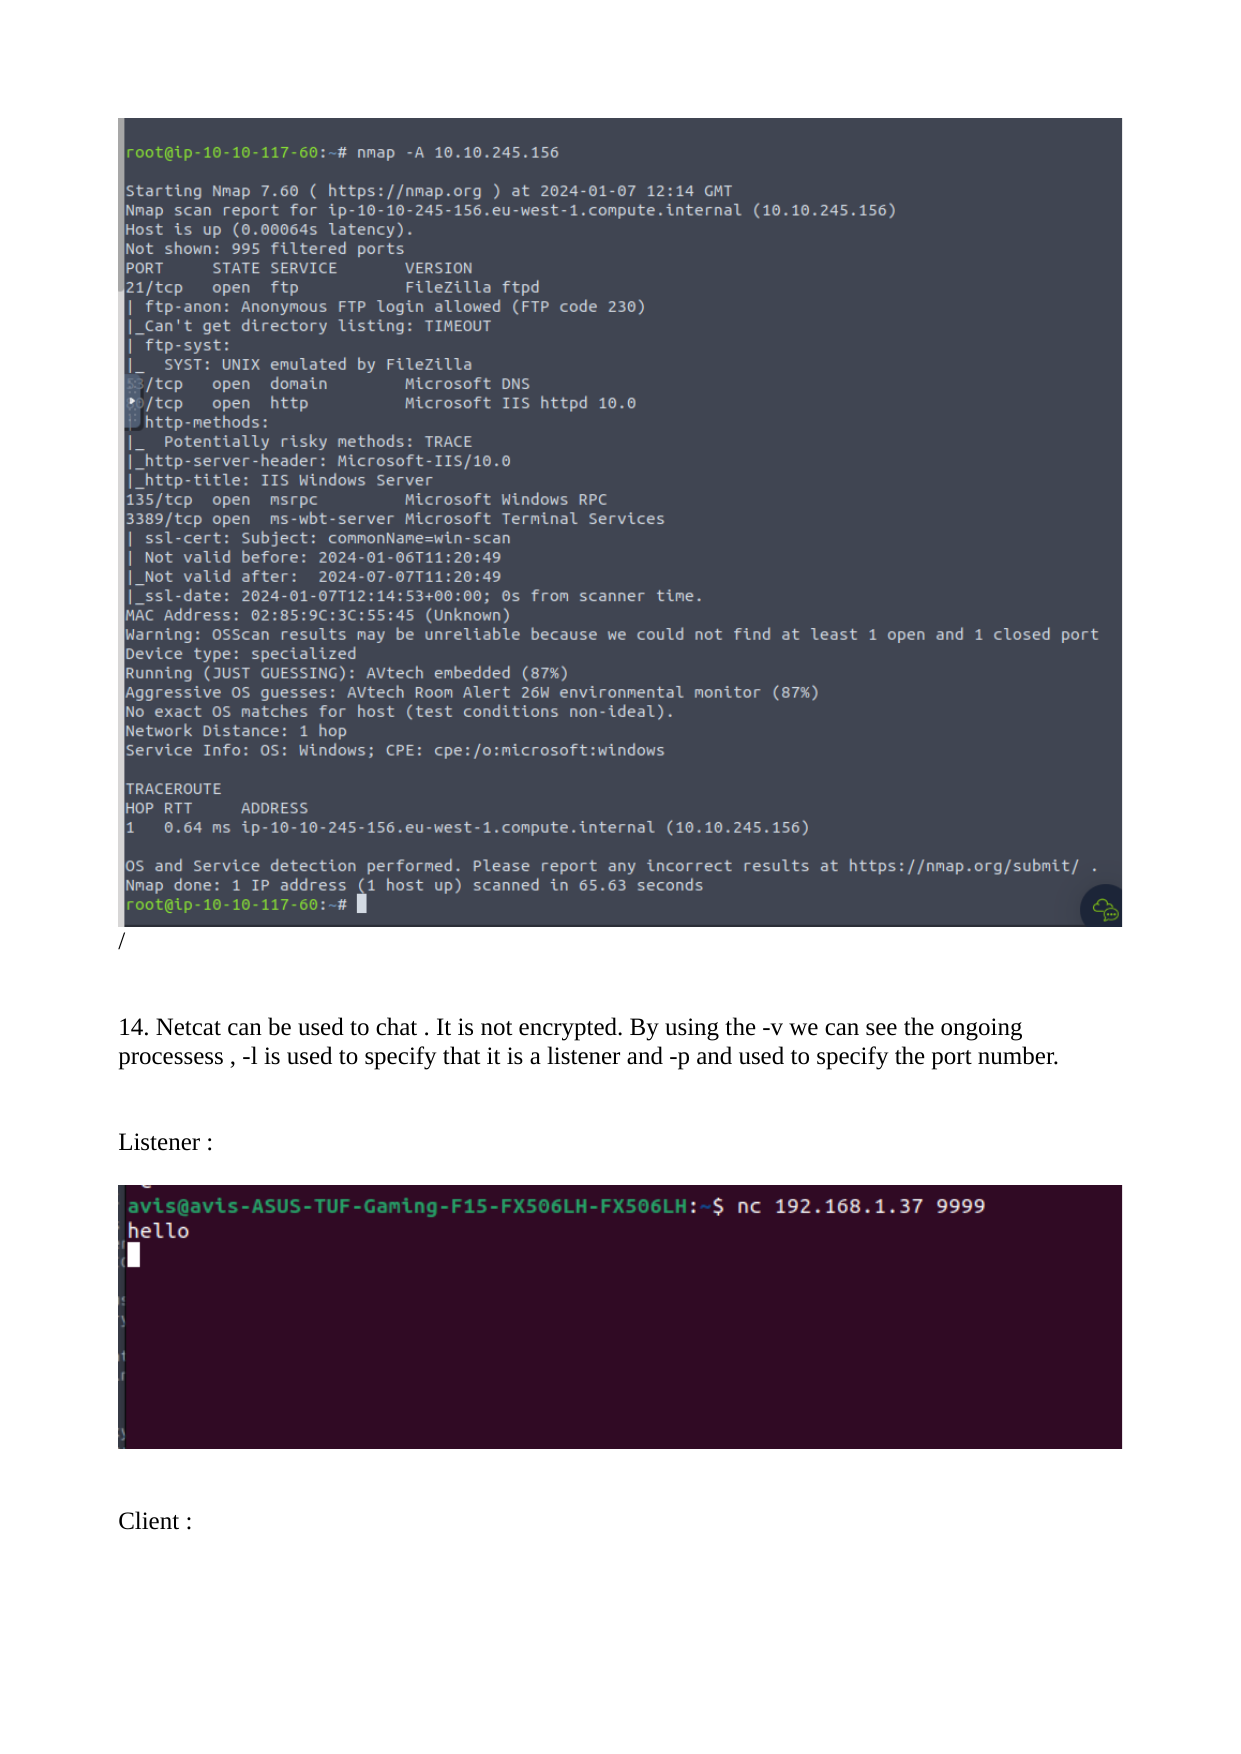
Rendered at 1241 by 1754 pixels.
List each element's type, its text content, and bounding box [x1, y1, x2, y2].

picture [118, 1185, 1123, 1449]
picture [118, 118, 1123, 927]
text Client : [118, 1506, 1122, 1535]
text Listener : [118, 1127, 1122, 1156]
text 14. Netcat can be used to chat . It is not encrypted. By using the -v we can see the ongoing processess , -l is used to specify that it is a listener and -p and used to specify the port number. [118, 1012, 1122, 1070]
text / [118, 927, 1122, 955]
